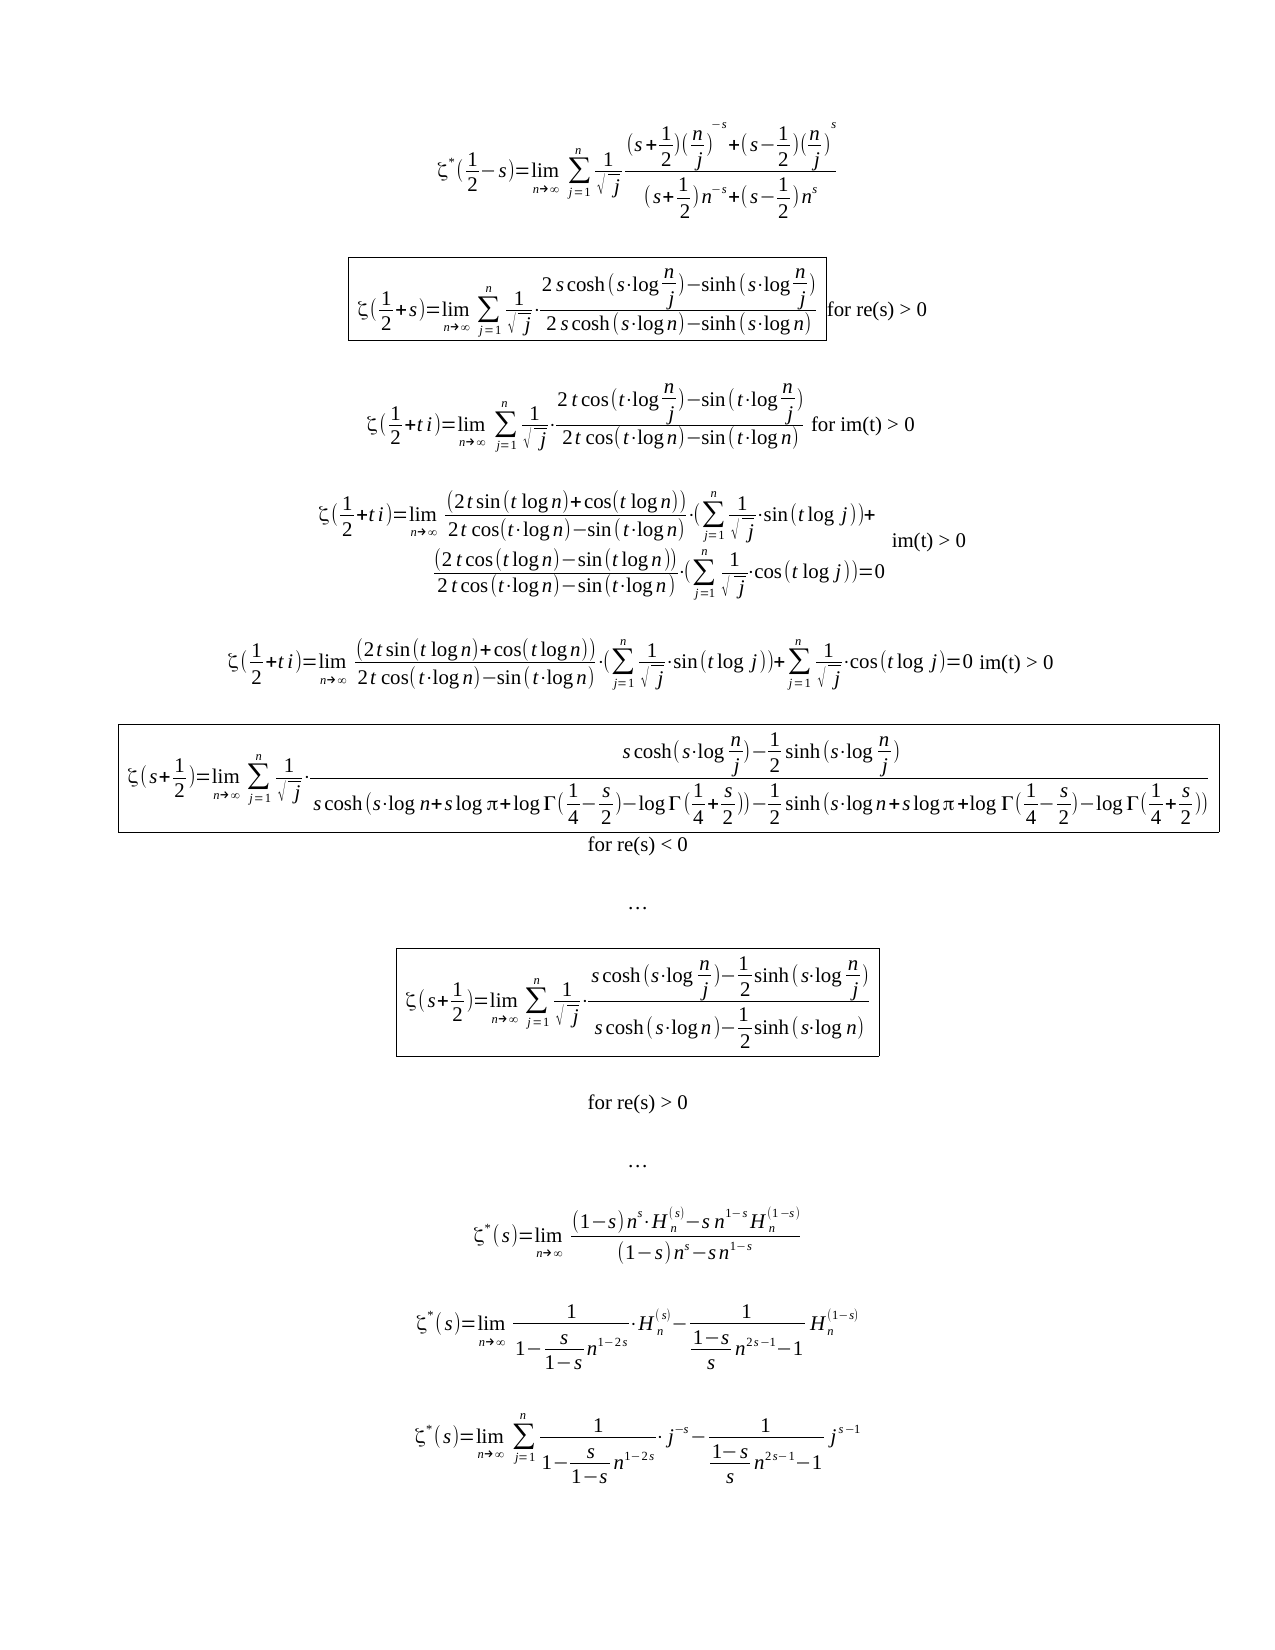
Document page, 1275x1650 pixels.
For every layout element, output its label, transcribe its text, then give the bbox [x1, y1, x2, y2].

text … [118, 1148, 1157, 1172]
text im(t) > 0 [118, 634, 1157, 690]
text for re(s) > 0 [118, 1090, 1157, 1114]
text im(t) > 0 [118, 487, 1157, 600]
text for re(s) < 0 [119, 725, 1219, 832]
text for re(s) > 0 [827, 257, 1157, 341]
text … [118, 890, 1157, 914]
text for re(s) > 0 [349, 258, 826, 340]
text for re(s) > 0 [118, 257, 348, 341]
text for im(t) > 0 [118, 375, 1157, 452]
text for re(s) < 0 [118, 833, 1157, 856]
